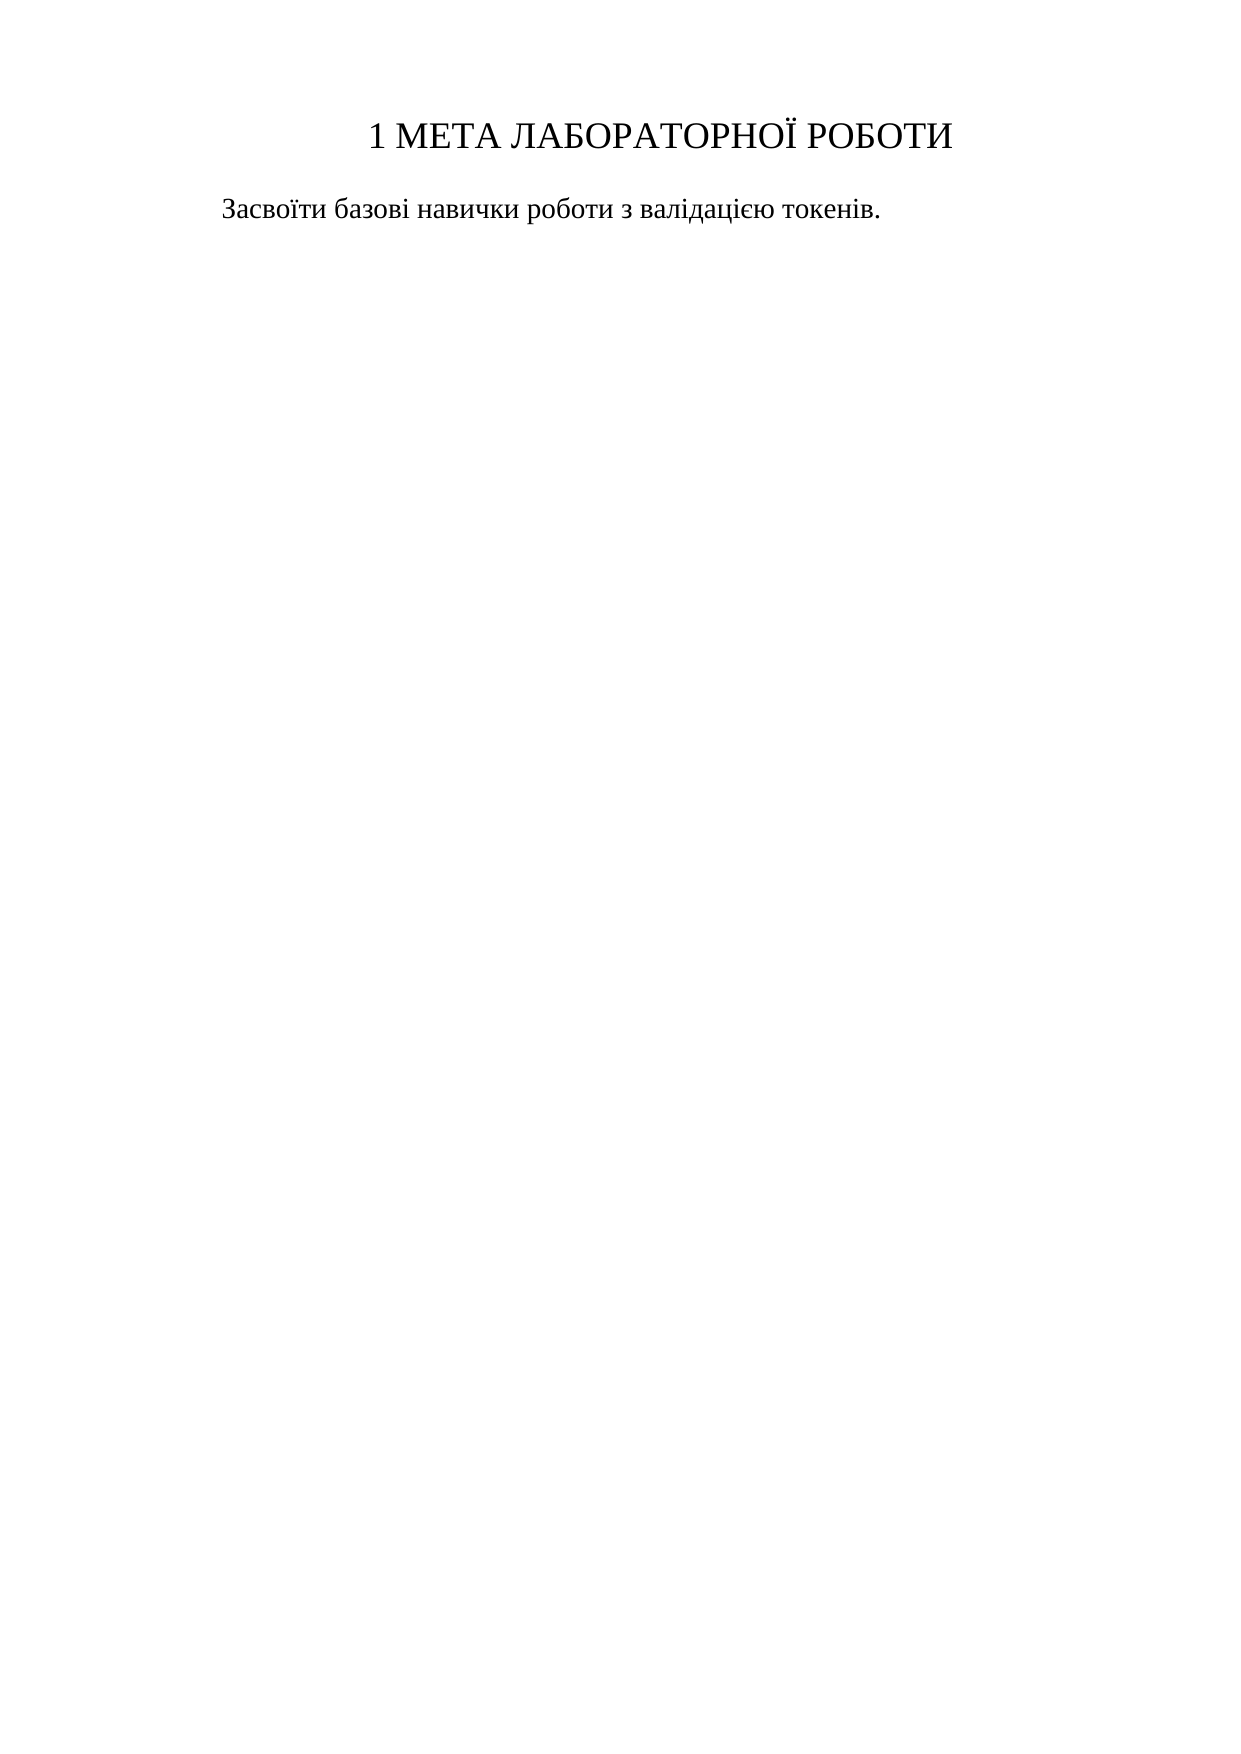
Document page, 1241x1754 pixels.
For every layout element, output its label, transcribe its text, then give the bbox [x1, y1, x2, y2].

text Засвоїти базові навички роботи з валідацією токенів. [148, 191, 1152, 224]
subtitle Мета лабораторної роботи [187, 113, 1133, 157]
